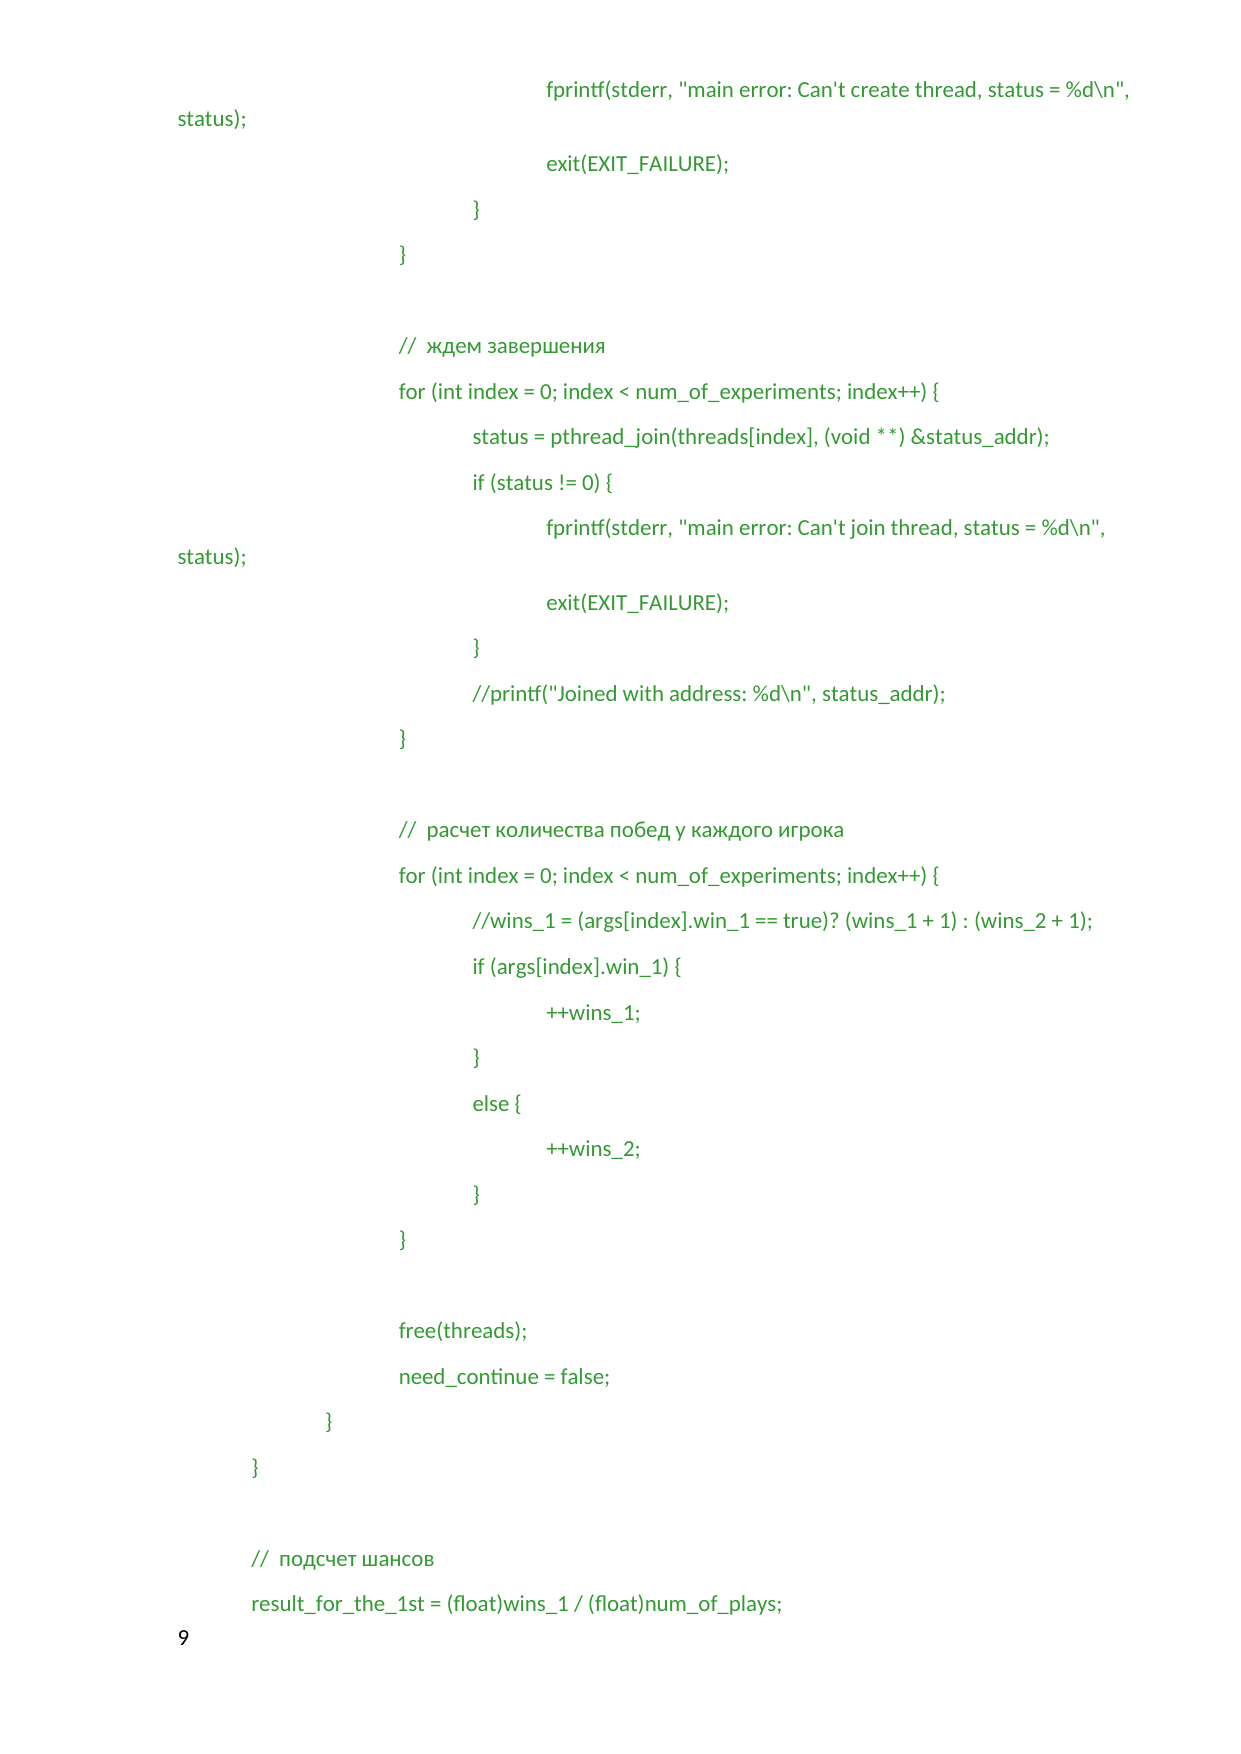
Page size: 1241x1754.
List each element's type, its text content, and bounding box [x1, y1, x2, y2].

text fprintf(stderr, "main error: Can't join thread, status = %d\n", status); [177, 513, 1152, 570]
text } [177, 724, 1152, 752]
text //wins_1 = (args[index].win_1 == true)? (wins_1 + 1) : (wins_2 + 1); [177, 907, 1152, 934]
text for (int index = 0; index < num_of_experiments; index++) { [177, 861, 1152, 889]
text else { [177, 1089, 1152, 1117]
text if (status != 0) { [177, 468, 1152, 496]
text } [177, 1043, 1152, 1071]
text status = pthread_join(threads[index], (void **) &status_addr); [177, 422, 1152, 451]
text } [177, 1225, 1152, 1253]
text exit(EXIT_FAILURE); [177, 588, 1152, 616]
text free(threads); [177, 1316, 1152, 1344]
text } [177, 1180, 1152, 1208]
text } [177, 240, 1152, 268]
text if (args[index].win_1) { [177, 952, 1152, 980]
text need_continue = false; [177, 1362, 1152, 1390]
text //printf("Joined with address: %d\n", status_addr); [177, 679, 1152, 707]
text } [177, 1453, 1152, 1481]
text // расчет количества побед у каждого игрока [177, 816, 1152, 843]
text for (int index = 0; index < num_of_experiments; index++) { [177, 377, 1152, 405]
text result_for_the_1st = (float)wins_1 / (float)num_of_plays; [177, 1589, 1152, 1617]
text fprintf(stderr, "main error: Can't create thread, status = %d\n", status); [177, 75, 1152, 132]
text // подсчет шансов [177, 1544, 1152, 1572]
text } [177, 1407, 1152, 1435]
text } [177, 195, 1152, 223]
text // ждем завершения [177, 331, 1152, 359]
text } [177, 633, 1152, 661]
text exit(EXIT_FAILURE); [177, 149, 1152, 177]
text ++wins_1; [177, 998, 1152, 1026]
text ++wins_2; [177, 1134, 1152, 1162]
